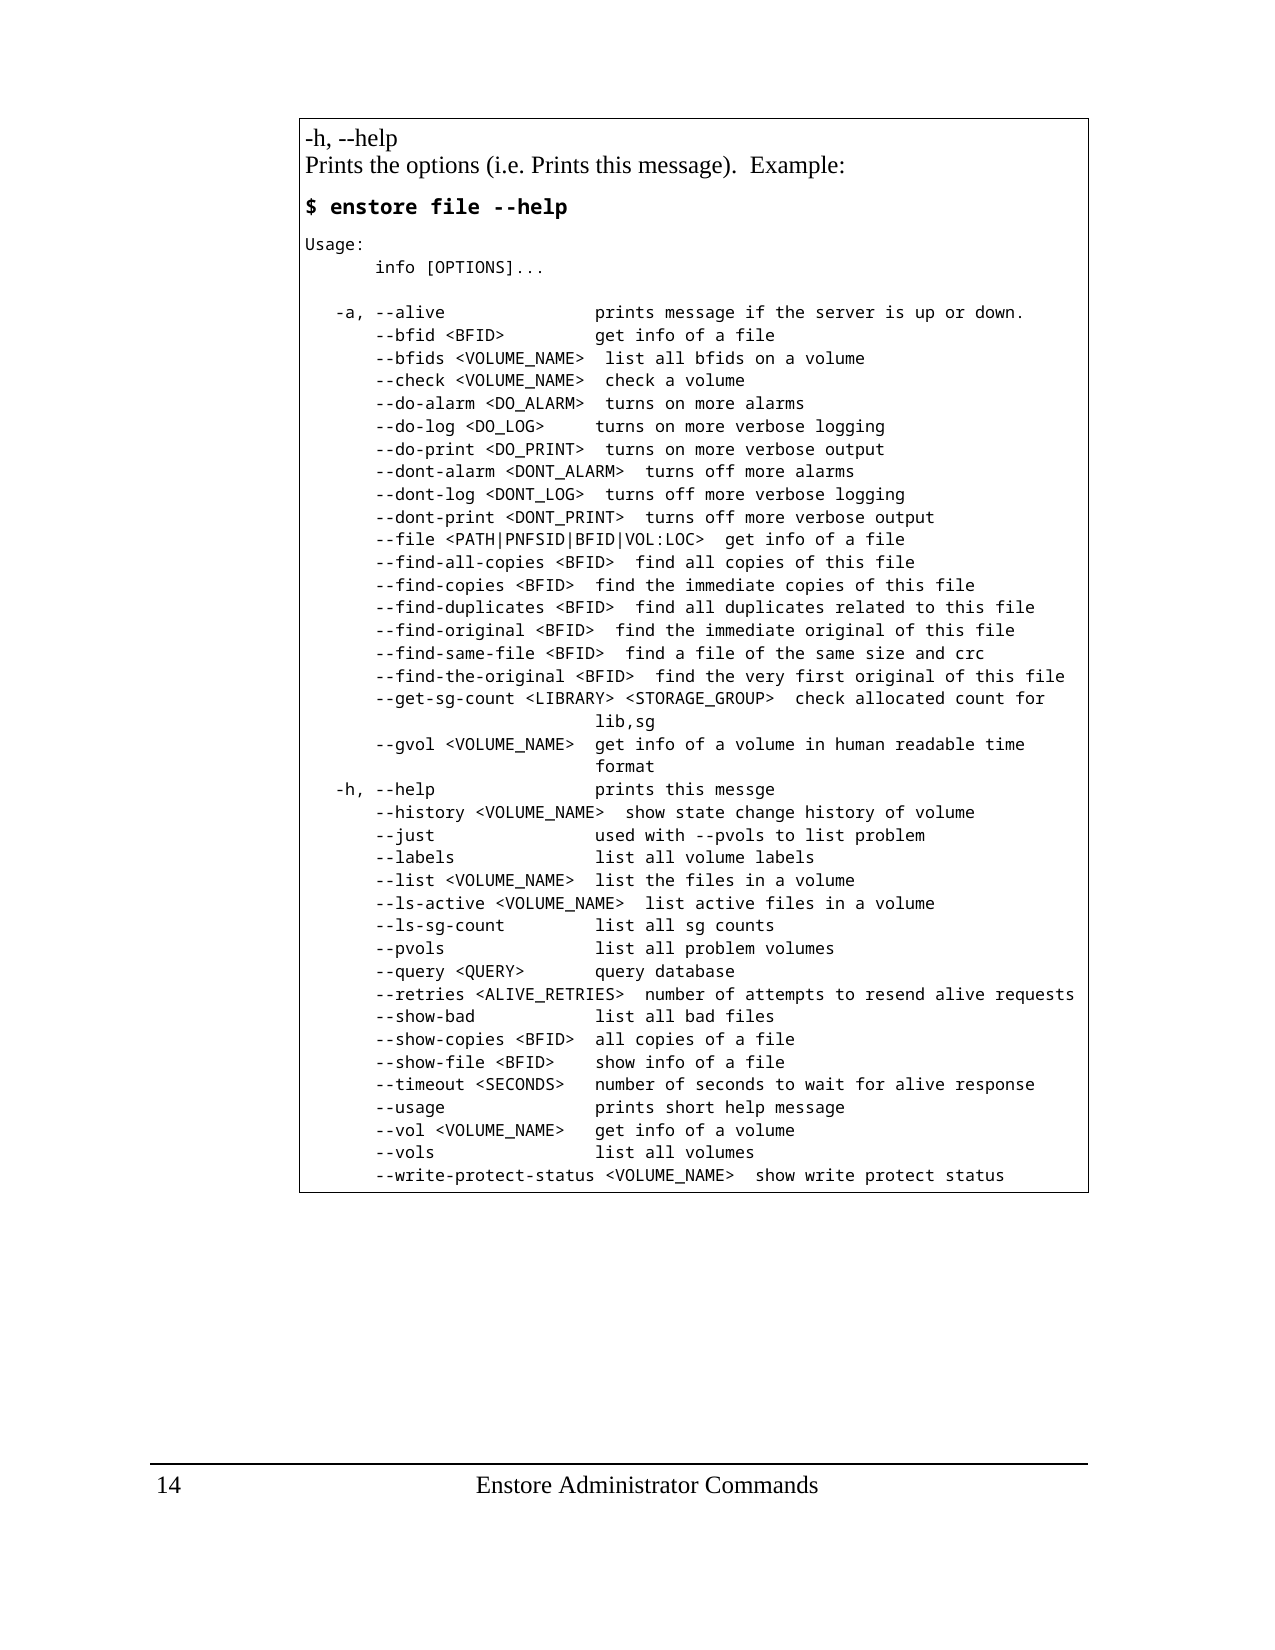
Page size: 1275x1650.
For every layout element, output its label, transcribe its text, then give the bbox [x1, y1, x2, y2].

table_header -h, --help Prints the options (i.e. Prints this message). Example: $ enstore file --help Usage: info [OPTIONS]... -a, --alive prints message if the server is up or down. --bfid <BFID> get info of a file --bfids <VOLUME_NAME> list all bfids on a volume --check <VOLUME_NAME> check a volume --do-alarm <DO_ALARM> turns on more alarms --do-log <DO_LOG> turns on more verbose logging --do-print <DO_PRINT> turns on more verbose output --dont-alarm <DONT_ALARM> turns off more alarms --dont-log <DONT_LOG> turns off more verbose logging --dont-print <DONT_PRINT> turns off more verbose output --file <PATH|PNFSID|BFID|VOL:LOC> get info of a file --find-all-copies <BFID> find all copies of this file --find-copies <BFID> find the immediate copies of this file --find-duplicates <BFID> find all duplicates related to this file --find-original <BFID> find the immediate original of this file --find-same-file <BFID> find a file of the same size and crc --find-the-original <BFID> find the very first original of this file --get-sg-count <LIBRARY> <STORAGE_GROUP> check allocated count for lib,sg --gvol <VOLUME_NAME> get info of a volume in human readable time format -h, --help prints this messge --history <VOLUME_NAME> show state change history of volume --just used with --pvols to list problem --labels list all volume labels --list <VOLUME_NAME> list the files in a volume --ls-active <VOLUME_NAME> list active files in a volume --ls-sg-count list all sg counts --pvols list all problem volumes --query <QUERY> query database --retries <ALIVE_RETRIES> number of attempts to resend alive requests --show-bad list all bad files --show-copies <BFID> all copies of a file --show-file <BFID> show info of a file --timeout <SECONDS> number of seconds to wait for alive response --usage prints short help message --vol <VOLUME_NAME> get info of a volume --vols list all volumes --write-protect-status <VOLUME_NAME> show write protect status [300, 119, 1088, 1192]
